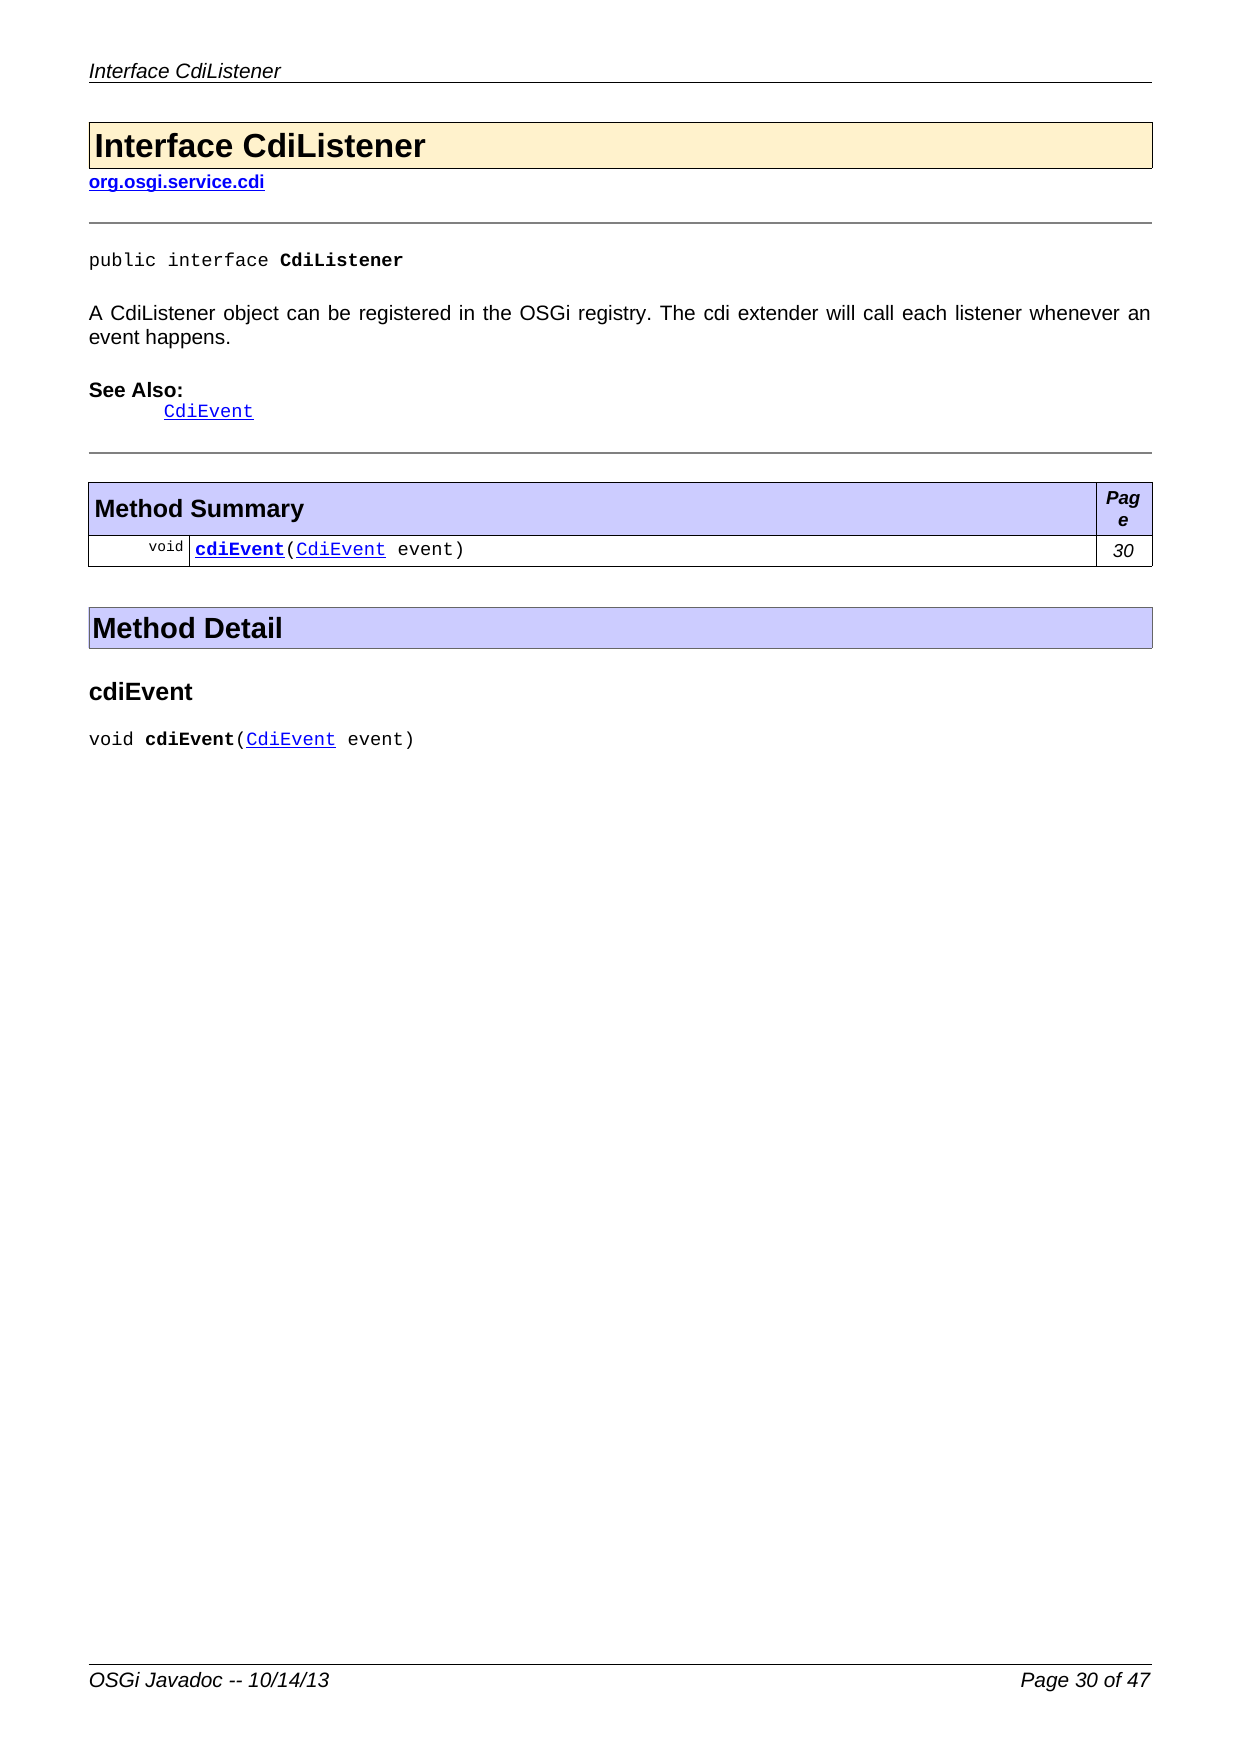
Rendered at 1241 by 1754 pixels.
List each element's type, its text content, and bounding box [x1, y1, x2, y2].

text A CdiListener object can be registered in the OSGi registry. The cdi extender will call each listener whenever an event happens. [88, 301, 1152, 349]
table_header Method Summary [89, 483, 1096, 535]
text See Also: [88, 378, 1152, 402]
subtitle cdiEvent [88, 676, 1152, 705]
text void cdiEvent(CdiEvent event) [88, 729, 1152, 751]
table_cell void [89, 536, 189, 566]
text CdiEvent [163, 402, 1152, 423]
subtitle Method Detail [90, 608, 1152, 648]
text public interface CdiListener [88, 250, 1152, 272]
table_cell 29 [1097, 536, 1152, 566]
text org.osgi.service.cdi [88, 171, 1152, 193]
table_header Page [1097, 483, 1152, 535]
subtitle Interface CdiListener [90, 123, 1152, 168]
table_cell cdiEvent(CdiEvent event) [190, 536, 1096, 566]
